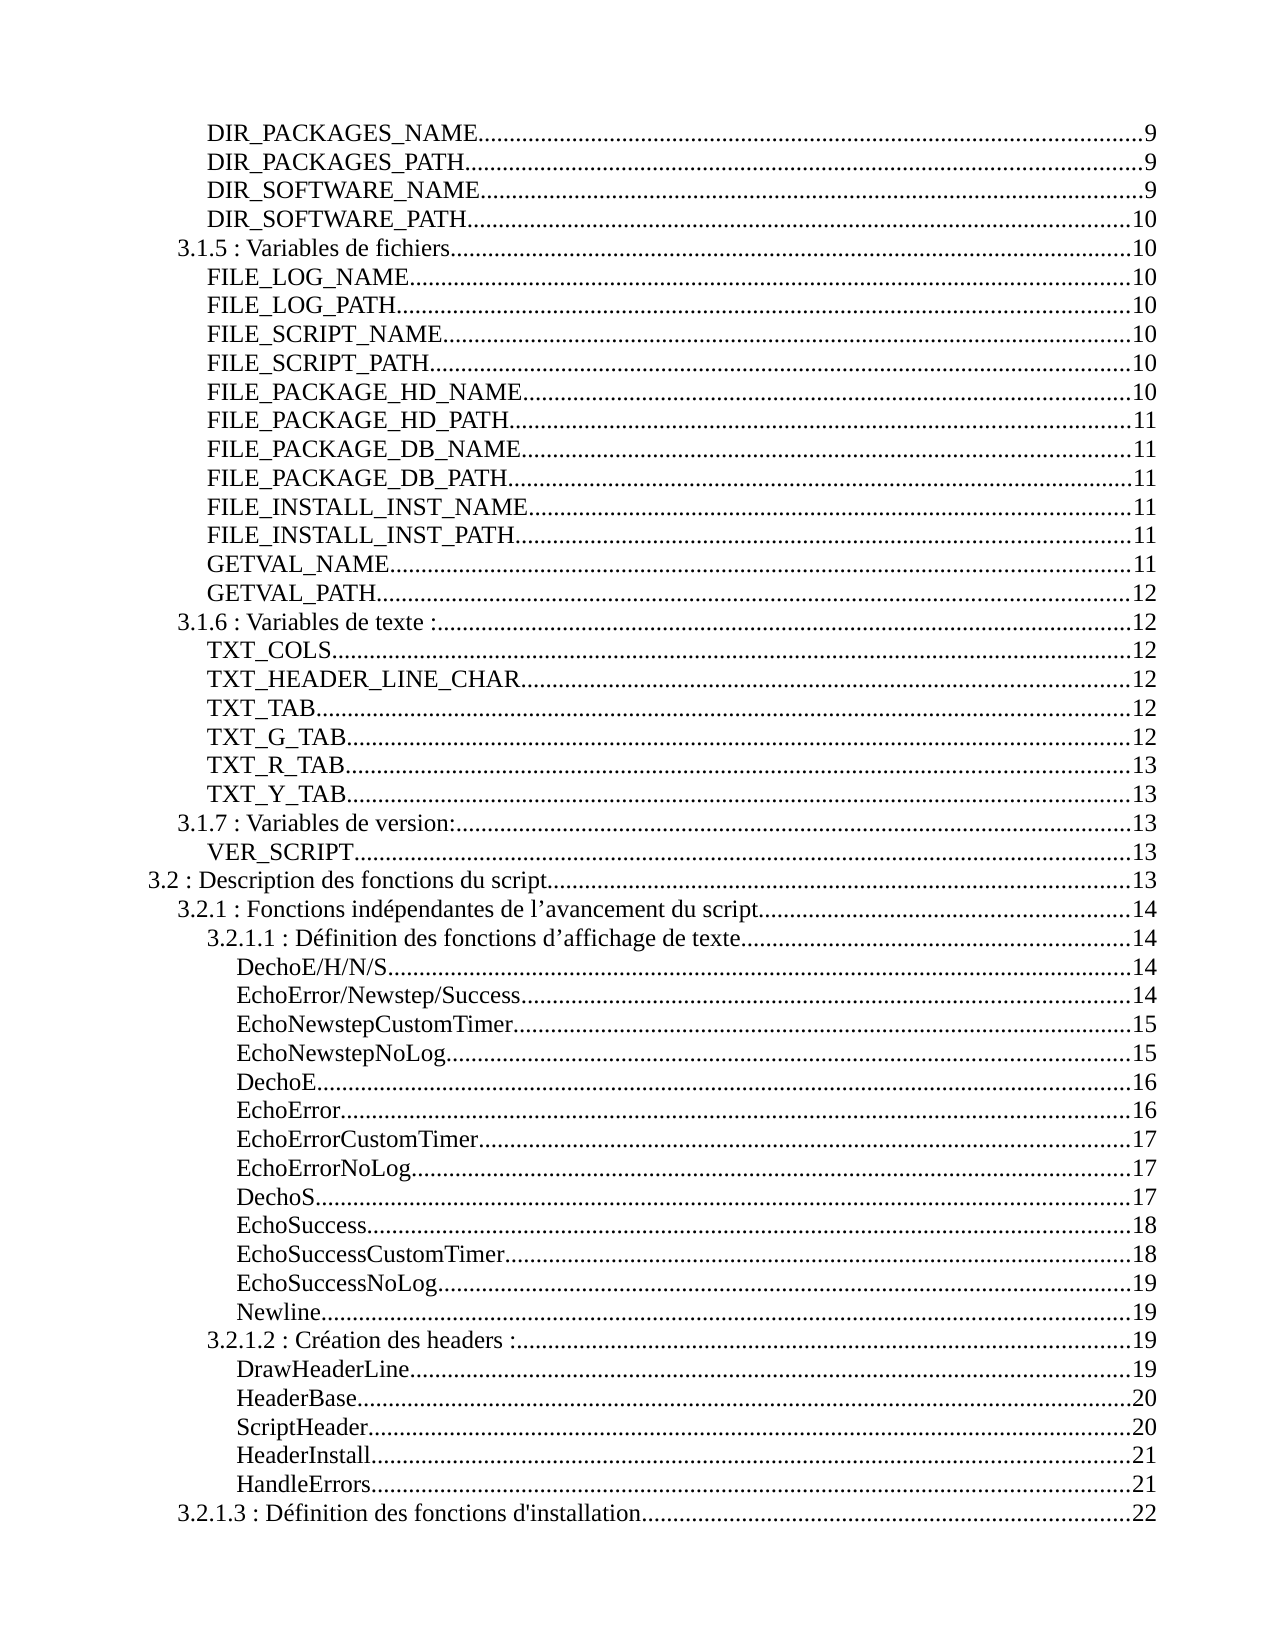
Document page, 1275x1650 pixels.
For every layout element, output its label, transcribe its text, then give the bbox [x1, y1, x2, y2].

text TXT_R_TAB 13 [207, 751, 1157, 779]
text FILE_SCRIPT_NAME 10 [207, 319, 1157, 348]
text HeaderBase 20 [236, 1383, 1157, 1412]
text TXT_Y_TAB 13 [207, 779, 1157, 808]
text VER_SCRIPT 13 [207, 837, 1157, 866]
text 3.1.6 : Variables de texte : 12 [177, 607, 1157, 636]
text FILE_PACKAGE_HD_NAME 10 [207, 377, 1157, 406]
text GETVAL_PATH 12 [207, 578, 1157, 607]
text HeaderInstall 21 [236, 1441, 1157, 1469]
text GETVAL_NAME 11 [207, 549, 1157, 578]
text EchoSuccessNoLog 19 [236, 1268, 1157, 1297]
text DIR_SOFTWARE_NAME 9 [207, 176, 1157, 204]
text TXT_TAB 12 [207, 693, 1157, 722]
text EchoError/Newstep/Success 14 [236, 981, 1157, 1009]
text EchoNewstepCustomTimer 15 [236, 1009, 1157, 1038]
text HandleErrors 21 [236, 1469, 1157, 1498]
text DechoE 16 [236, 1067, 1157, 1096]
text EchoErrorCustomTimer 17 [236, 1124, 1157, 1153]
text 3.2.1.3 : Définition des fonctions d'installation 22 [177, 1498, 1157, 1527]
text FILE_LOG_PATH 10 [207, 291, 1157, 319]
text EchoError 16 [236, 1096, 1157, 1124]
text 3.2 : Description des fonctions du script 13 [148, 866, 1157, 894]
text DechoS 17 [236, 1182, 1157, 1211]
text 3.1.5 : Variables de fichiers 10 [177, 233, 1157, 262]
text EchoSuccess 18 [236, 1211, 1157, 1239]
text DIR_PACKAGES_NAME 9 [207, 118, 1157, 147]
text FILE_INSTALL_INST_NAME 11 [207, 492, 1157, 521]
text 3.1.7 : Variables de version: 13 [177, 808, 1157, 837]
text 3.2.1.1 : Définition des fonctions d’affichage de texte 14 [207, 923, 1157, 952]
text FILE_PACKAGE_DB_NAME 11 [207, 434, 1157, 463]
text FILE_INSTALL_INST_PATH 11 [207, 521, 1157, 549]
text TXT_HEADER_LINE_CHAR 12 [207, 664, 1157, 693]
text Newline 19 [236, 1297, 1157, 1326]
text TXT_COLS 12 [207, 636, 1157, 664]
text 3.2.1 : Fonctions indépendantes de l’avancement du script 14 [177, 894, 1157, 923]
text TXT_G_TAB 12 [207, 722, 1157, 751]
text EchoNewstepNoLog 15 [236, 1038, 1157, 1067]
text DIR_PACKAGES_PATH 9 [207, 147, 1157, 176]
text DrawHeaderLine 19 [236, 1354, 1157, 1383]
text EchoErrorNoLog 17 [236, 1153, 1157, 1182]
text DIR_SOFTWARE_PATH 10 [207, 204, 1157, 233]
text FILE_LOG_NAME 10 [207, 262, 1157, 291]
text FILE_PACKAGE_HD_PATH 11 [207, 406, 1157, 434]
text FILE_PACKAGE_DB_PATH 11 [207, 463, 1157, 492]
text EchoSuccessCustomTimer 18 [236, 1239, 1157, 1268]
text FILE_SCRIPT_PATH 10 [207, 348, 1157, 377]
text 3.2.1.2 : Création des headers : 19 [207, 1326, 1157, 1354]
text DechoE/H/N/S 14 [236, 952, 1157, 981]
text ScriptHeader 20 [236, 1412, 1157, 1441]
